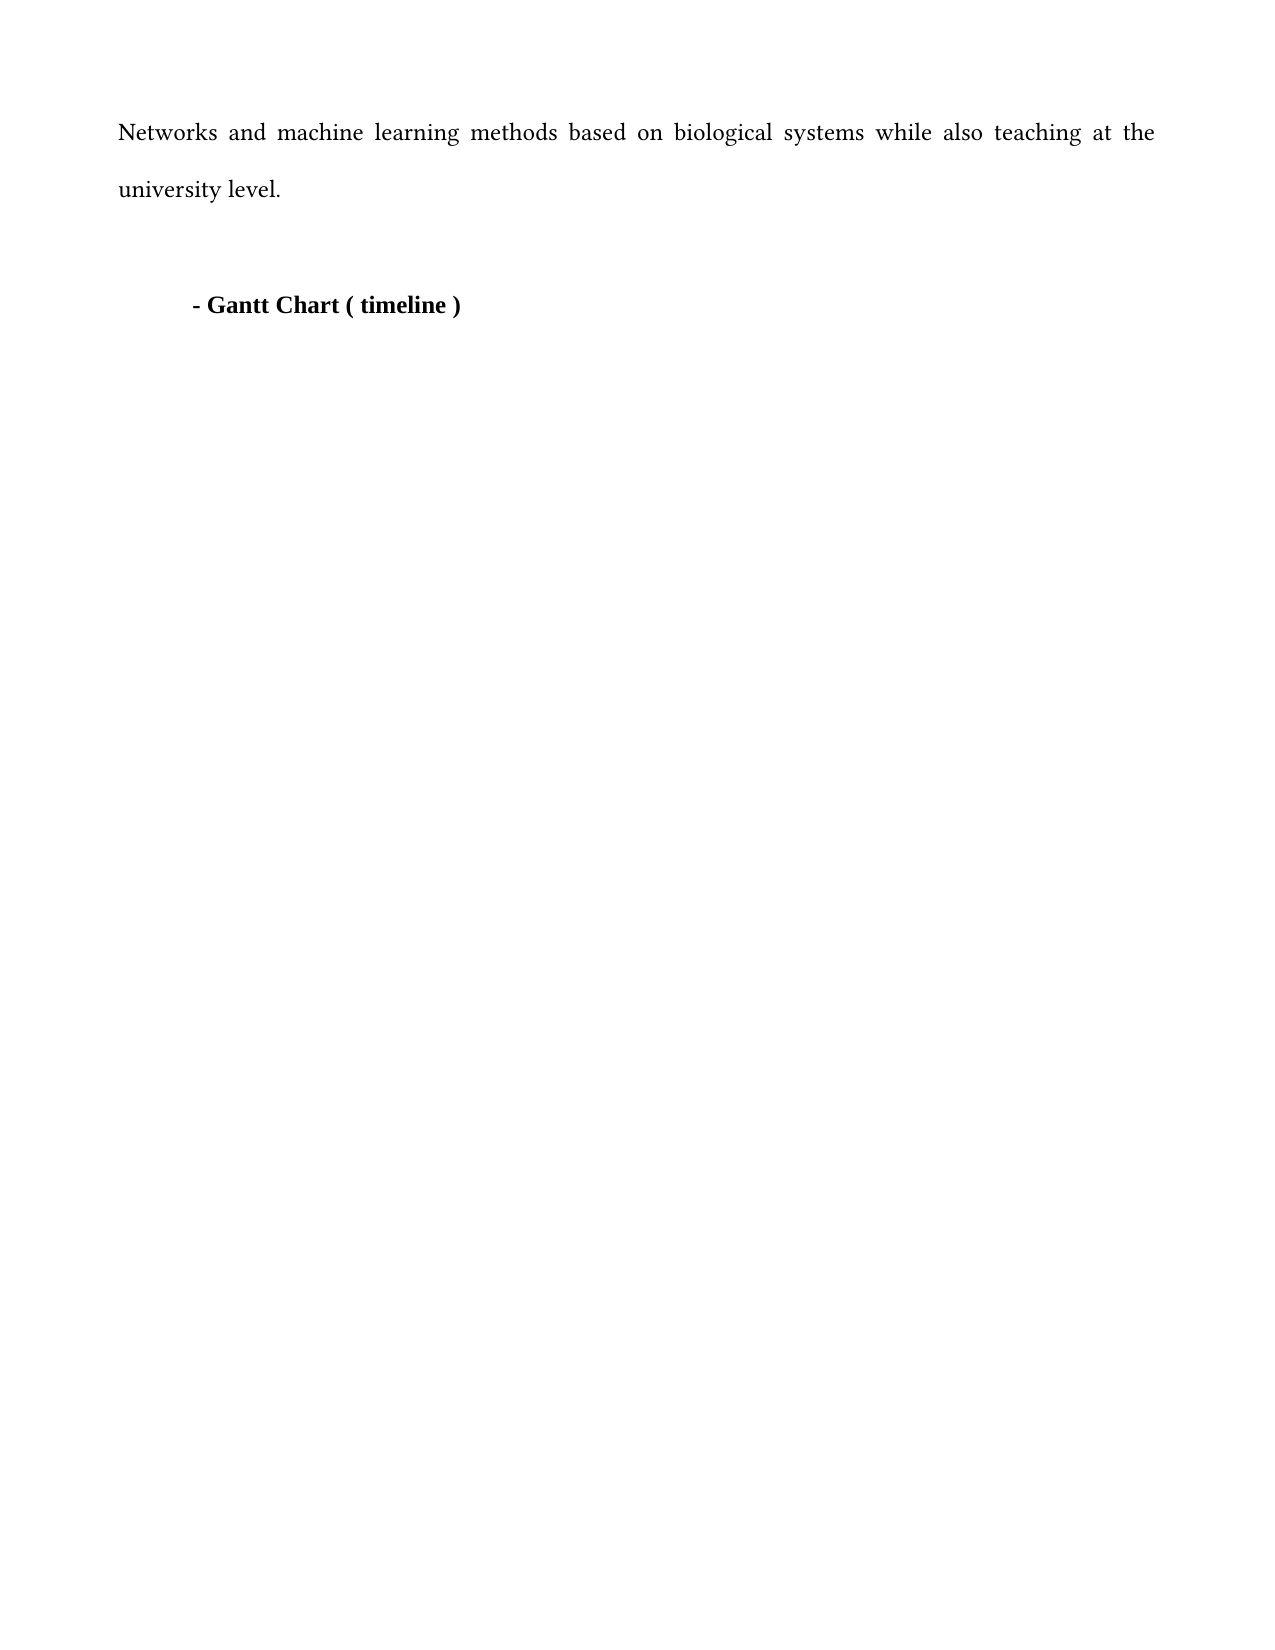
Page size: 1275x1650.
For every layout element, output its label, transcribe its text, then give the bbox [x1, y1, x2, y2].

text Networks and machine learning methods based on biological systems while also teaching at the university level. [118, 118, 1157, 204]
text - Gantt Chart ( timeline ) [118, 290, 1157, 318]
